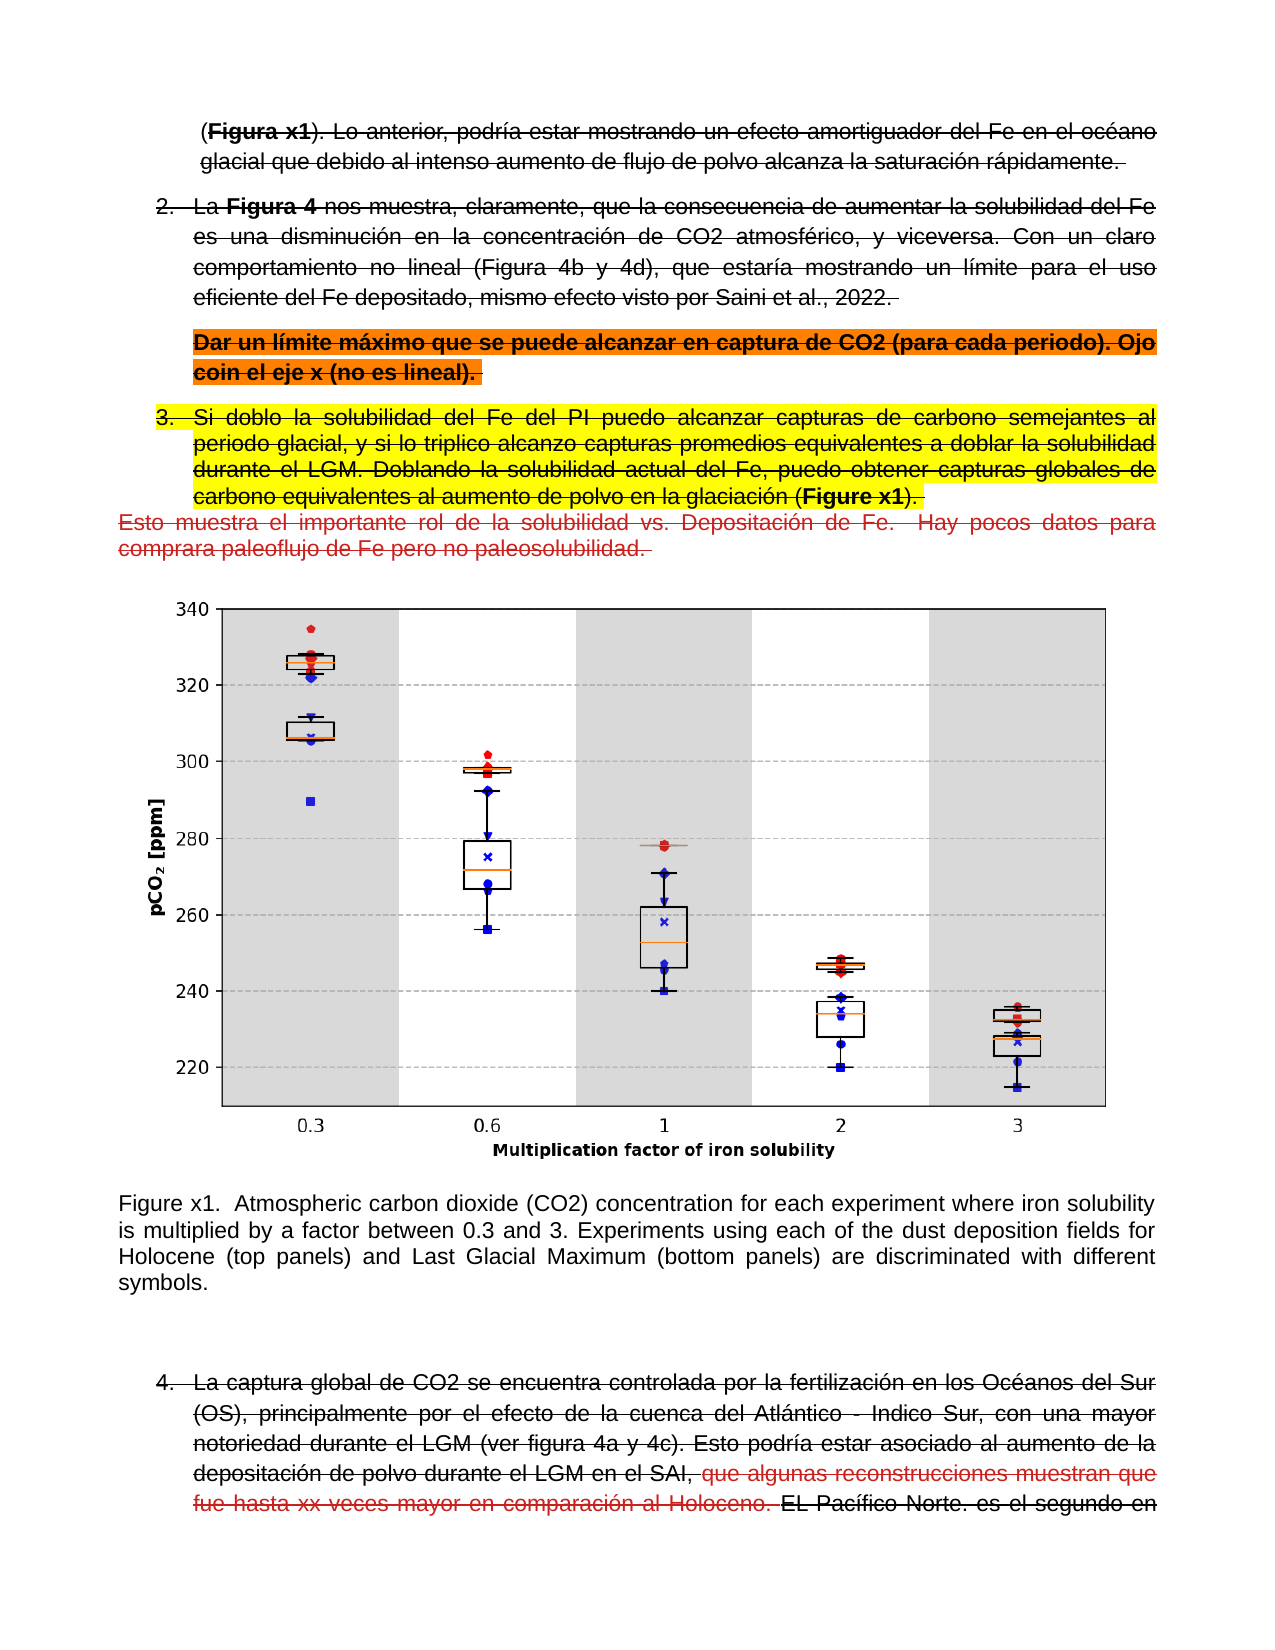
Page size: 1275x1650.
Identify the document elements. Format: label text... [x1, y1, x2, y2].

list La Figura 4 nos muestra, claramente, que la consecuencia de aumentar la solubilidad del Fe es una disminución en la concentración de CO2 atmosférico, y viceversa. Con un claro comportamiento no lineal (Figura 4b y 4d), que estaría mostrando un límite para el uso eficiente del Fe depositado, mismo efecto visto por Saini et al., 2022. [156, 193, 1157, 310]
picture [118, 579, 1157, 1164]
list Dar un límite máximo que se puede alcanzar en captura de CO2 (para cada periodo). Ojo coin el eje x (no es lineal). [156, 328, 1157, 385]
list Las simulaciones de control muestran que la diferencia de captura de CO2 entre el Holoceno y LGM varía entre 7 y 37 ppm dependiendo del modelo de polvo y su asociada solubilidad del Fe (Tabla 3). A medida que aumenta o se reduce el Fe biodisponible vemos que la diferencia de carbono entre el LGM y Holoceno se ve reducida o incrementada, respectivamente (Figura x1). Lo anterior, podría estar mostrando un efecto amortiguador del Fe en el océano glacial que debido al intenso aumento de flujo de polvo alcanza la saturación rápidamente. [163, 118, 1157, 175]
list La captura global de CO2 se encuentra controlada por la fertilización en los Océanos del Sur (OS), principalmente por el efecto de la cuenca del Atlántico - Indico Sur, con una mayor notoriedad durante el LGM (ver figura 4a y 4c). Esto podría estar asociado al aumento de la depositación de polvo durante el LGM en el SAI, que algunas reconstrucciones muestran que fue hasta xx veces mayor en comparación al Holoceno. EL Pacífico Norte. es el segundo en [156, 1369, 1157, 1516]
list Si doblo la solubilidad del Fe del PI puedo alcanzar capturas de carbono semejantes al periodo glacial, y si lo triplico alcanzo capturas promedios equivalentes a doblar la solubilidad durante el LGM. Doblando la solubilidad actual del Fe, puedo obtener capturas globales de carbono equivalentes al aumento de polvo en la glaciación (Figure x1). [156, 403, 1157, 509]
text Figure x1. Atmospheric carbon dioxide (CO2) concentration for each experiment where iron solubility is multiplied by a factor between 0.3 and 3. Experiments using each of the dust deposition fields for Holocene (top panels) and Last Glacial Maximum (bottom panels) are discriminated with different symbols. [118, 1190, 1157, 1296]
text Esto muestra el importante rol de la solubilidad vs. Depositación de Fe. Hay pocos datos para comprara paleoflujo de Fe pero no paleosolubilidad. [118, 509, 1157, 562]
